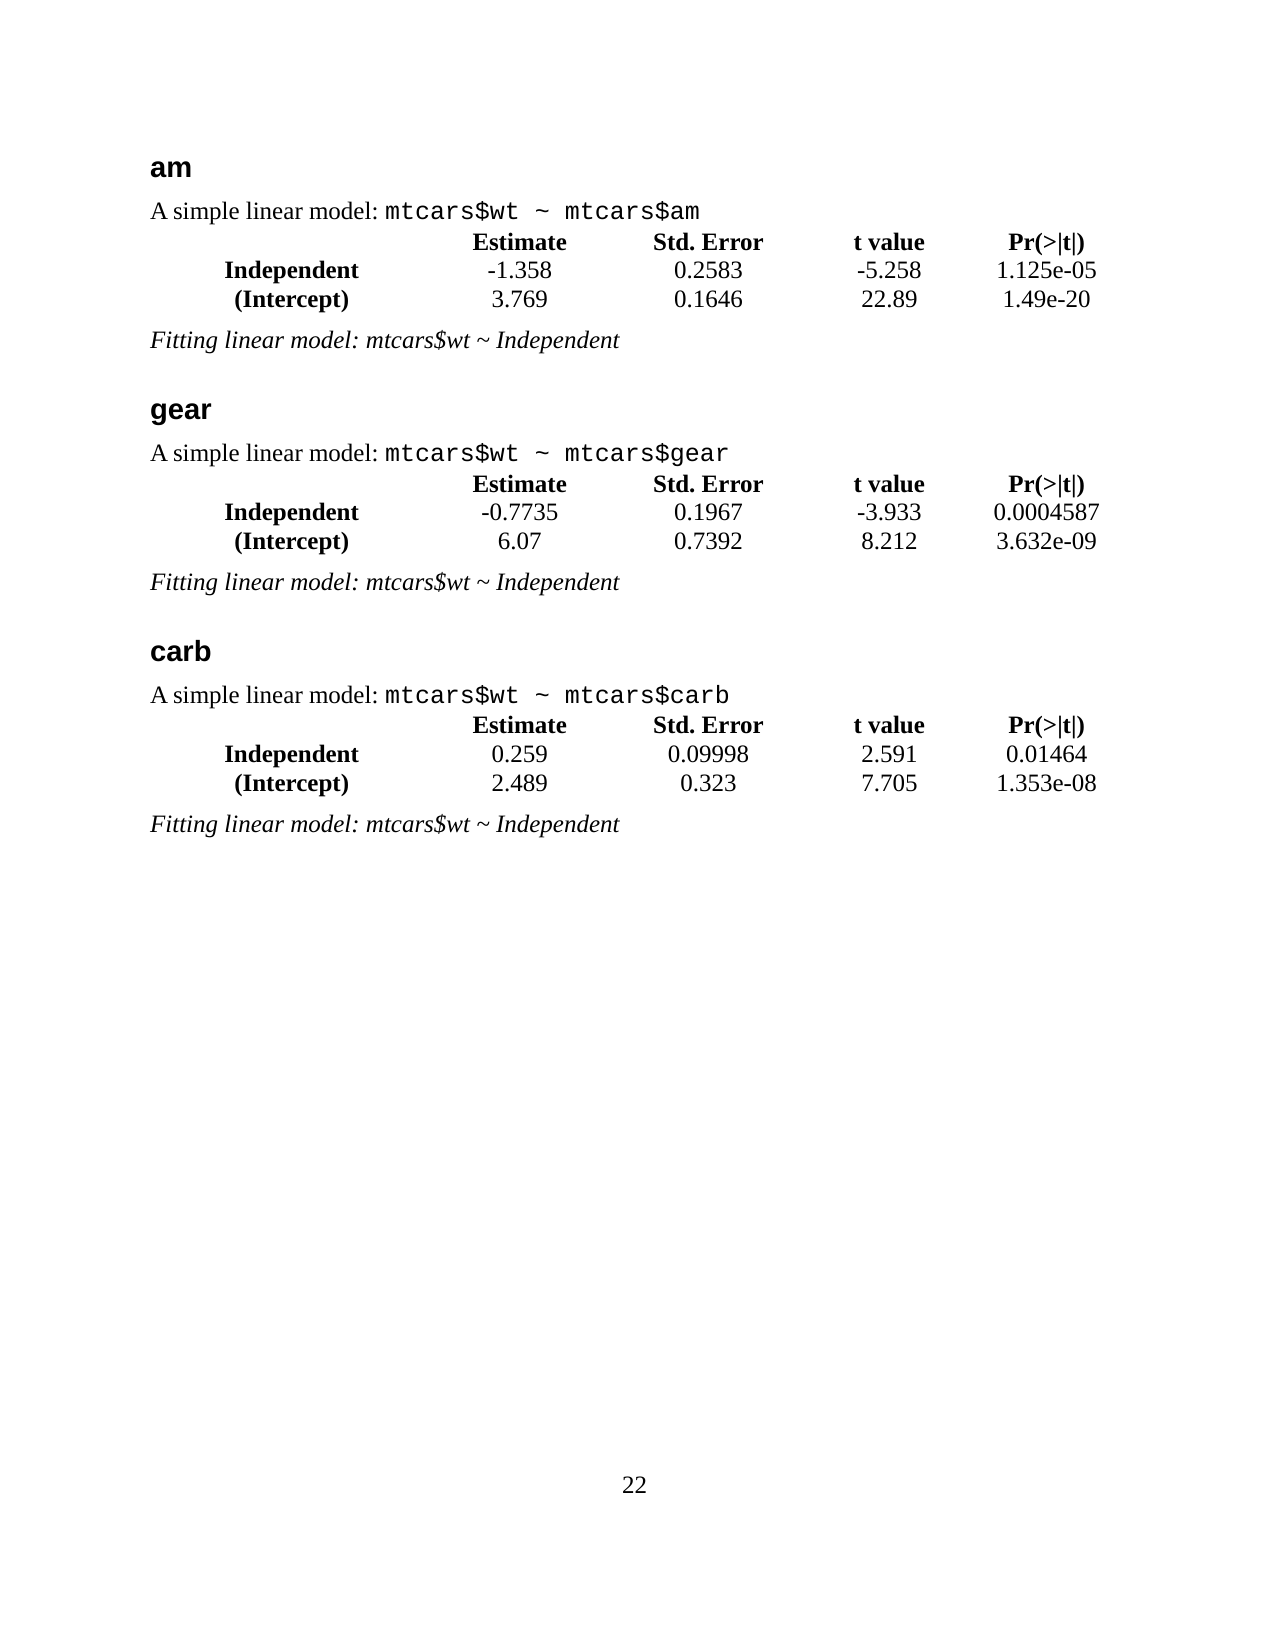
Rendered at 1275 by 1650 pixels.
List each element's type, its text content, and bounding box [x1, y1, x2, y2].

table_header Estimate [433, 711, 606, 739]
table_cell 0.7392 [606, 526, 810, 555]
text Fitting linear model: mtcars$wt ~ Independent [150, 326, 1125, 354]
table_header [150, 227, 433, 256]
table_cell 1.49e-20 [968, 284, 1125, 313]
table_header Pr(>|t|) [968, 227, 1125, 256]
text A simple linear model: mtcars$wt ~ mtcars$gear [150, 438, 1125, 469]
table_cell (Intercept) [150, 526, 433, 555]
text A simple linear model: mtcars$wt ~ mtcars$carb [150, 680, 1125, 711]
table_cell (Intercept) [150, 768, 433, 797]
table_cell 0.259 [433, 739, 606, 768]
table_cell 1.125e-05 [968, 256, 1125, 284]
table_cell 1.353e-08 [968, 768, 1125, 797]
table_header t value [810, 711, 968, 739]
table_header Std. Error [606, 227, 810, 256]
table_cell 0.0004587 [968, 498, 1125, 526]
table_cell -1.358 [433, 256, 606, 284]
text Fitting linear model: mtcars$wt ~ Independent [150, 567, 1125, 596]
table_header [150, 711, 433, 739]
table_cell 2.489 [433, 768, 606, 797]
table_cell 0.323 [606, 768, 810, 797]
table_header Estimate [433, 227, 606, 256]
table_header Pr(>|t|) [968, 469, 1125, 497]
table_cell Independent [150, 739, 433, 768]
table_cell 0.1646 [606, 284, 810, 313]
table_header t value [810, 469, 968, 497]
subtitle am [150, 150, 1125, 183]
table_cell 6.07 [433, 526, 606, 555]
table_cell 7.705 [810, 768, 968, 797]
table_cell 3.632e-09 [968, 526, 1125, 555]
table_header Std. Error [606, 469, 810, 497]
table_header Pr(>|t|) [968, 711, 1125, 739]
table_header [150, 469, 433, 497]
table_header t value [810, 227, 968, 256]
table_cell 0.2583 [606, 256, 810, 284]
table_header Estimate [433, 469, 606, 497]
text A simple linear model: mtcars$wt ~ mtcars$am [150, 196, 1125, 227]
subtitle gear [150, 392, 1125, 425]
table_cell 8.212 [810, 526, 968, 555]
table_cell 2.591 [810, 739, 968, 768]
table_cell -3.933 [810, 498, 968, 526]
subtitle carb [150, 634, 1125, 667]
table_cell -5.258 [810, 256, 968, 284]
table_cell 22.89 [810, 284, 968, 313]
table_cell 0.01464 [968, 739, 1125, 768]
text Fitting linear model: mtcars$wt ~ Independent [150, 809, 1125, 838]
table_header Std. Error [606, 711, 810, 739]
table_cell Independent [150, 498, 433, 526]
table_cell (Intercept) [150, 284, 433, 313]
table_cell 0.09998 [606, 739, 810, 768]
table_cell Independent [150, 256, 433, 284]
table_cell 0.1967 [606, 498, 810, 526]
table_cell 3.769 [433, 284, 606, 313]
table_cell -0.7735 [433, 498, 606, 526]
